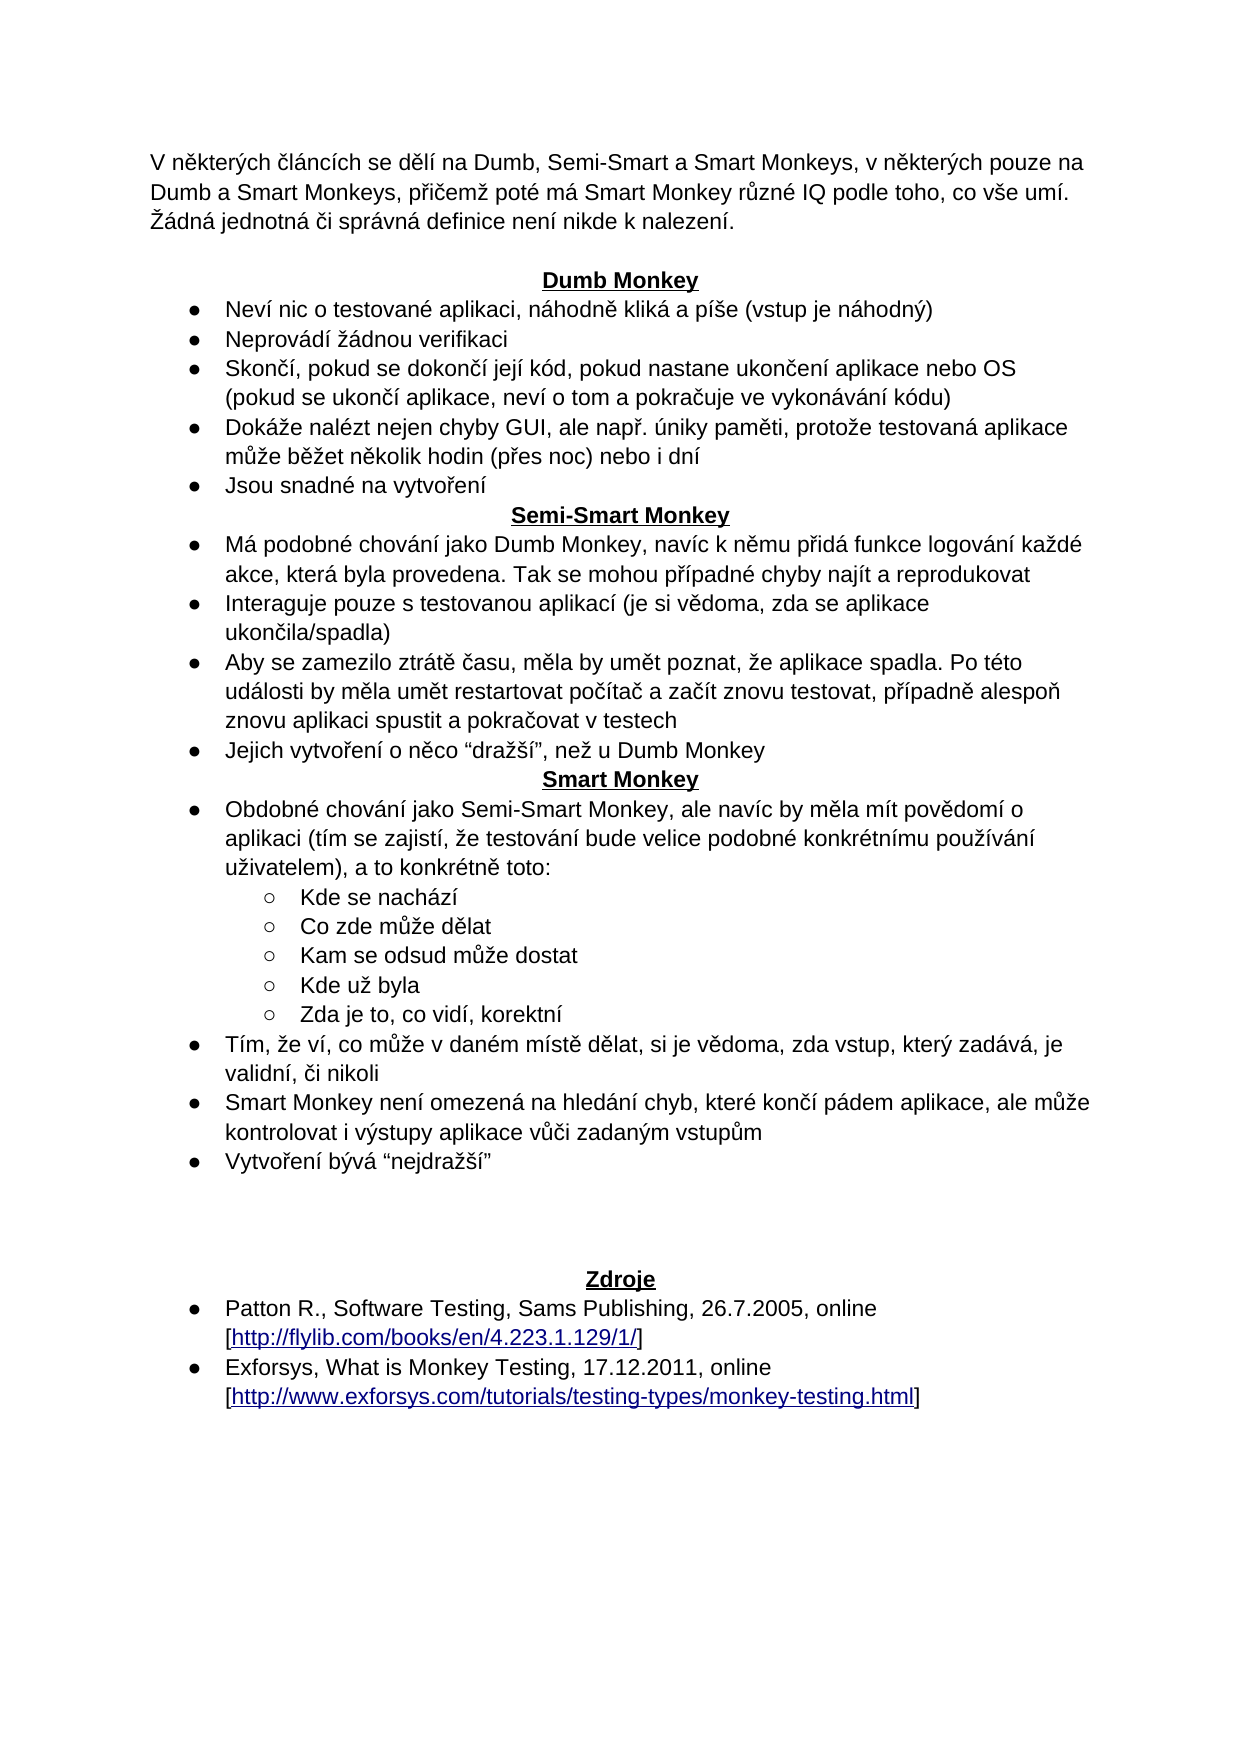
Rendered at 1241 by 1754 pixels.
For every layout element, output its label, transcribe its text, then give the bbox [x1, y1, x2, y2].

list Má podobné chování jako Dumb Monkey, navíc k němu přidá funkce logování každé akce, která byla provedena. Tak se mohou případné chyby najít a reprodukovat [187, 532, 1091, 587]
list Skončí, pokud se dokončí její kód, pokud nastane ukončení aplikace nebo OS (pokud se ukončí aplikace, neví o tom a pokračuje ve vykonávání kódu) [187, 356, 1091, 411]
list Obdobné chování jako Semi-Smart Monkey, ale navíc by měla mít povědomí o aplikaci (tím se zajistí, že testování bude velice podobné konkrétnímu používání uživatelem), a to konkrétně toto: [187, 796, 1091, 881]
list Tím, že ví, co může v daném místě dělat, si je vědoma, zda vstup, který zadává, je validní, či nikoli [187, 1031, 1091, 1086]
list Kde se nachází [262, 884, 1091, 910]
list Zda je to, co vidí, korektní [262, 1002, 1091, 1027]
list Kam se odsud může dostat [262, 943, 1091, 969]
text Smart Monkey [150, 767, 1091, 792]
list Dokáže nalézt nejen chyby GUI, ale např. úniky paměti, protože testovaná aplikace může běžet několik hodin (přes noc) nebo i dní [187, 414, 1091, 469]
list Aby se zamezilo ztrátě času, měla by umět poznat, že aplikace spadla. Po této události by měla umět restartovat počítač a začít znovu testovat, případně alespoň znovu aplikaci spustit a pokračovat v testech [187, 649, 1091, 734]
list Jejich vytvoření o něco “dražší”, než u Dumb Monkey [187, 737, 1091, 763]
list Patton R., Software Testing, Sams Publishing, 26.7.2005, online [http://flylib.com/books/en/4.223.1.129/1/] [187, 1296, 1091, 1351]
list Exforsys, What is Monkey Testing, 17.12.2011, online [http://www.exforsys.com/tutorials/testing-types/monkey-testing.html] [187, 1354, 1091, 1409]
list Kde už byla [262, 972, 1091, 998]
list Vytvoření bývá “nejdražší” [187, 1149, 1091, 1174]
text V některých článcích se dělí na Dumb, Semi-Smart a Smart Monkeys, v některých pouze na Dumb a Smart Monkeys, přičemž poté má Smart Monkey různé IQ podle toho, co vše umí. Žádná jednotná či správná definice není nikde k nalezení. [150, 150, 1091, 234]
text Zdroje [150, 1266, 1091, 1292]
list Jsou snadné na vytvoření [187, 473, 1091, 499]
list Interaguje pouze s testovanou aplikací (je si vědoma, zda se aplikace ukončila/spadla) [187, 591, 1091, 646]
text Dumb Monkey [150, 267, 1091, 293]
list Neprovádí žádnou verifikaci [187, 326, 1091, 352]
list Co zde může dělat [262, 914, 1091, 939]
list Neví nic o testované aplikaci, náhodně kliká a píše (vstup je náhodný) [187, 297, 1091, 322]
text Semi-Smart Monkey [150, 502, 1091, 528]
list Smart Monkey není omezená na hledání chyb, které končí pádem aplikace, ale může kontrolovat i výstupy aplikace vůči zadaným vstupům [187, 1090, 1091, 1145]
